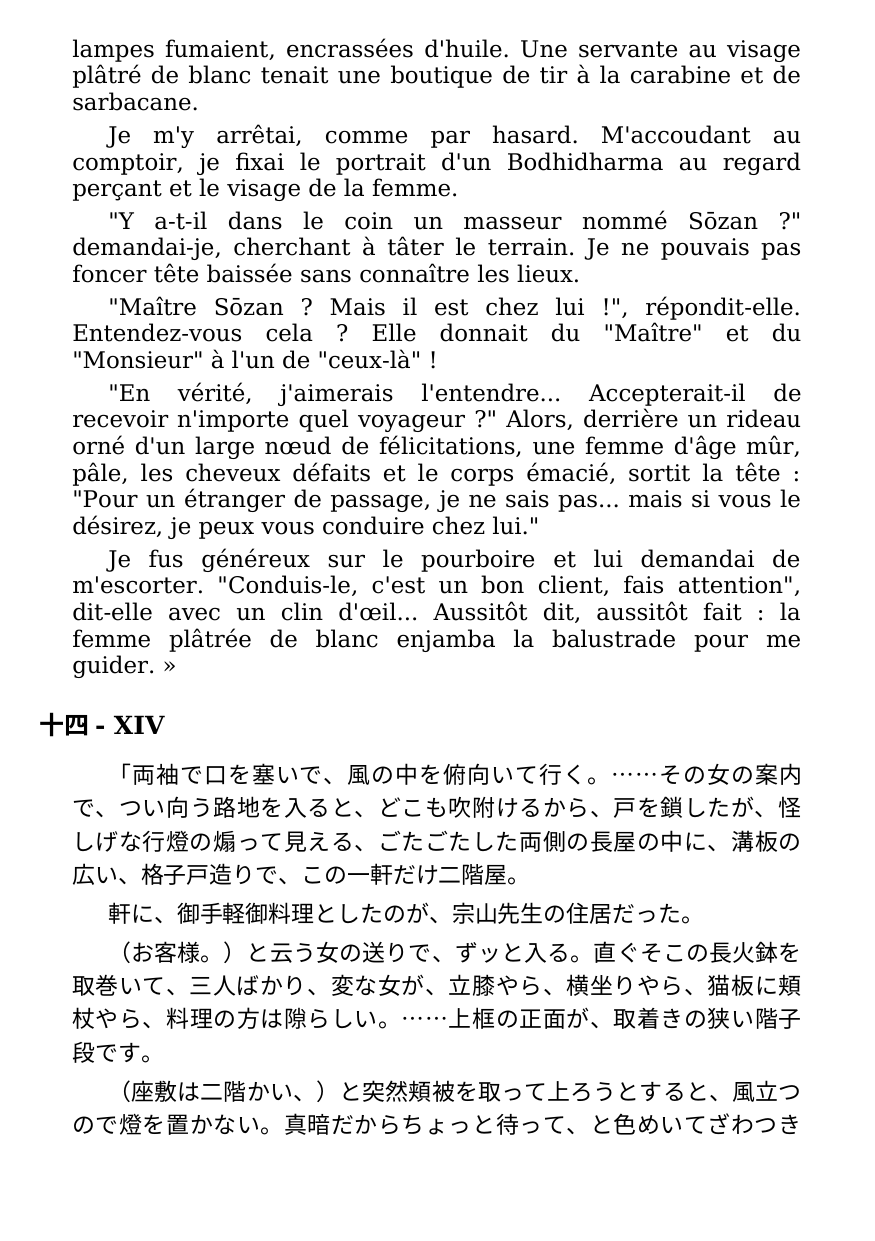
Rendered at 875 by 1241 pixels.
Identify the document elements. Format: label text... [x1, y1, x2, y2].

text （座敷は二階かい、）と突然頬被を取って上ろうとすると、風立つので燈を置かない。真暗だからちょっと待って、と色めいてざわつき [72, 1074, 802, 1140]
text Je fus généreux sur le pourboire et lui demandai de m'escorter. "Conduis-le, c'est un bon client, fais attention", dit-elle avec un clin d'œil... Aussitôt dit, aussitôt fait : la femme plâtrée de blanc enjamba la balustrade pour me guider. » [72, 546, 802, 679]
text Je m'y arrêtai, comme par hasard. M'accoudant au comptoir, je fixai le portrait d'un Bodhidharma au regard perçant et le visage de la femme. [72, 122, 802, 202]
subtitle 十四 - XIV [36, 703, 838, 745]
text lampes fumaient, encrassées d'huile. Une servante au visage plâtré de blanc tenait une boutique de tir à la carabine et de sarbacane. [72, 36, 802, 116]
text "En vérité, j'aimerais l'entendre... Accepterait-il de recevoir n'importe quel voyageur ?" Alors, derrière un rideau orné d'un large nœud de félicitations, une femme d'âge mûr, pâle, les cheveux défaits et le corps émacié, sortit la tête : "Pour un étranger de passage, je ne sais pas... mais si vous le désirez, je peux vous conduire chez lui." [72, 380, 802, 540]
text 軒に、御手軽御料理としたのが、宗山先生の住居だった。 [72, 896, 802, 929]
text "Y a-t-il dans le coin un masseur nommé Sōzan ?" demandai-je, cherchant à tâter le terrain. Je ne pouvais pas foncer tête baissée sans connaître les lieux. [72, 208, 802, 288]
text （お客様。）と云う女の送りで、ずッと入る。直ぐそこの長火鉢を取巻いて、三人ばかり、変な女が、立膝やら、横坐りやら、猫板に頬杖やら、料理の方は隙らしい。……上框の正面が、取着きの狭い階子段です。 [72, 935, 802, 1068]
text 「両袖で口を塞いで、風の中を俯向いて行く。……その女の案内で、つい向う路地を入ると、どこも吹附けるから、戸を鎖したが、怪しげな行燈の煽って見える、ごたごたした両側の長屋の中に、溝板の広い、格子戸造りで、この一軒だけ二階屋。 [72, 757, 802, 890]
text "Maître Sōzan ? Mais il est chez lui !", répondit-elle. Entendez-vous cela ? Elle donnait du "Maître" et du "Monsieur" à l'un de "ceux-là" ! [72, 294, 802, 374]
